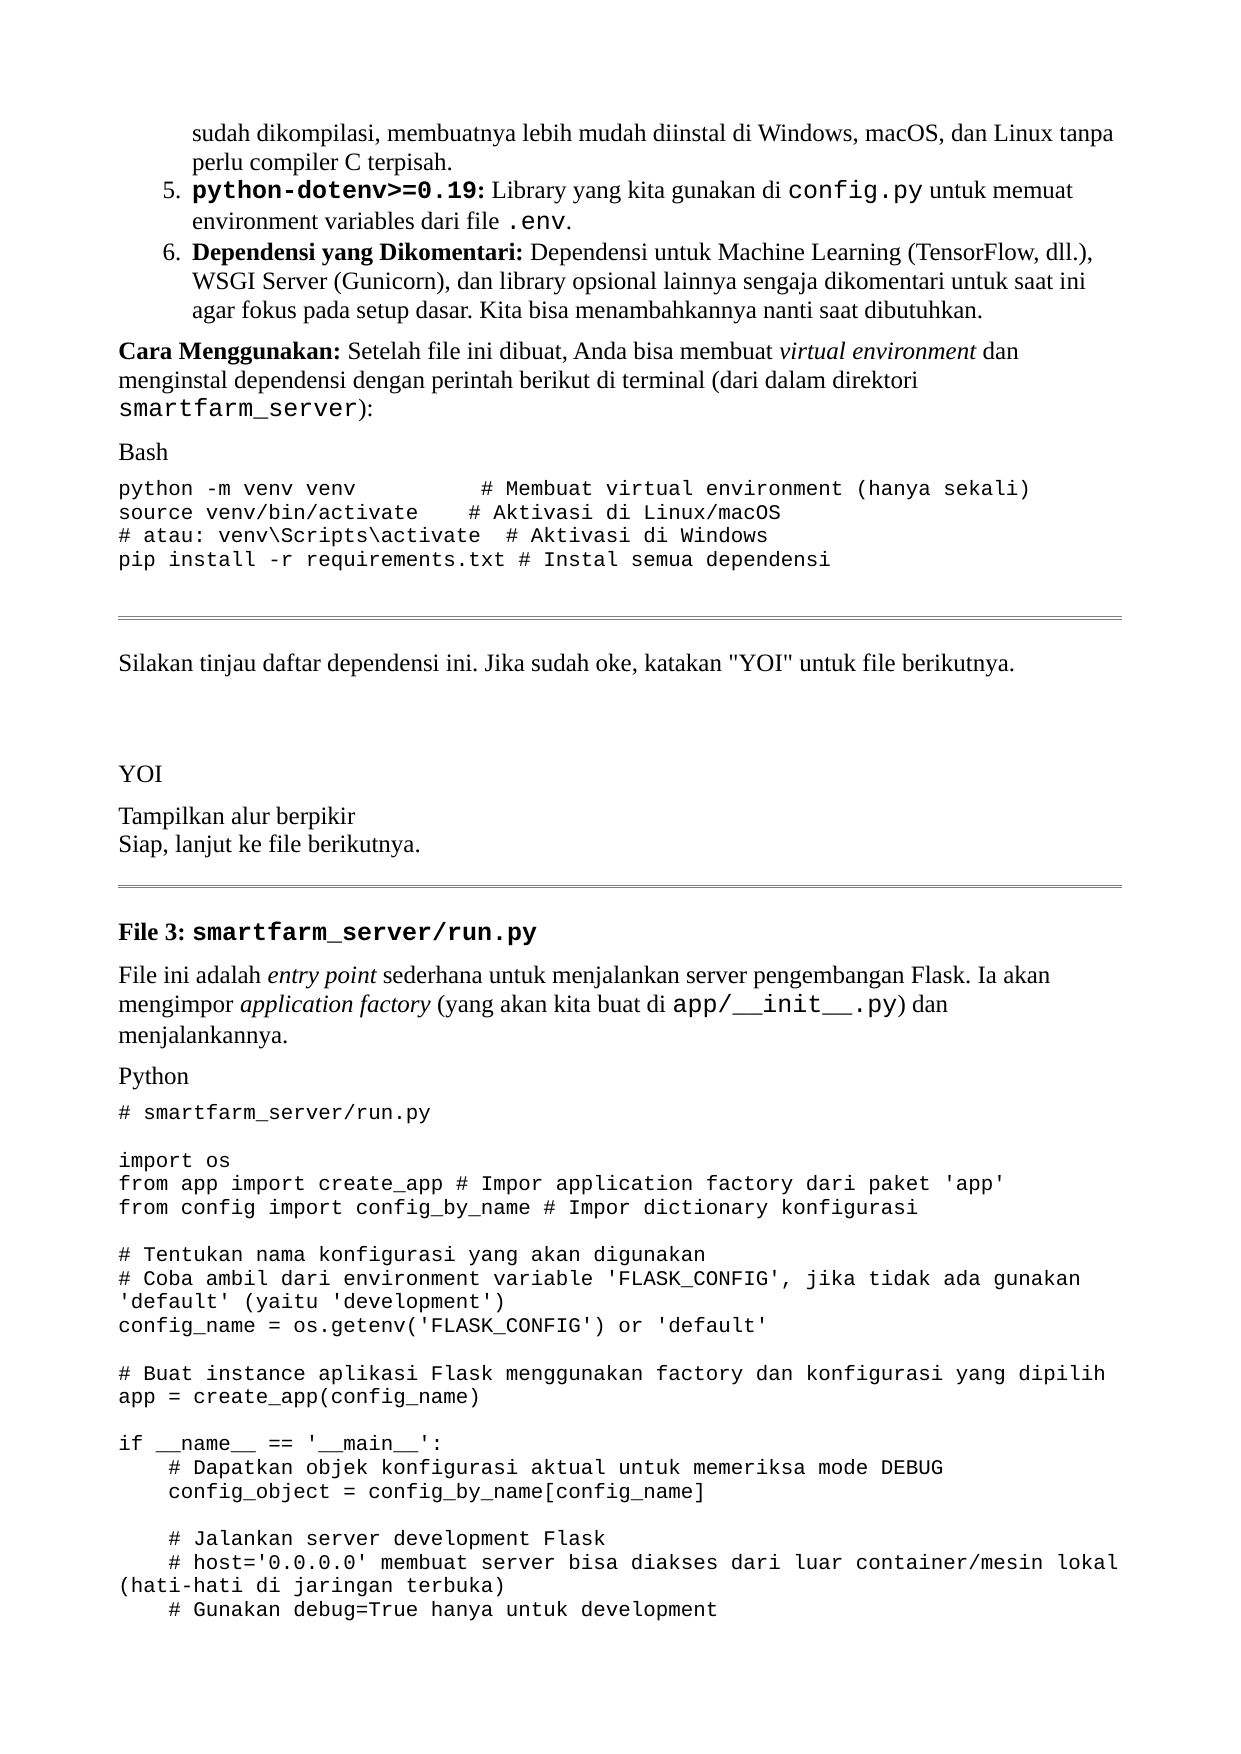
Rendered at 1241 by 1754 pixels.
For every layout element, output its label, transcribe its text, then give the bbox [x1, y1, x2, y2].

text Silakan tinjau daftar dependensi ini. Jika sudah oke, katakan "YOI" untuk file berikutnya. [118, 648, 1122, 677]
text import os [118, 1150, 1122, 1173]
text from config import config_by_name # Impor dictionary konfigurasi [118, 1197, 1122, 1221]
text source venv/bin/activate # Aktivasi di Linux/macOS [118, 502, 1122, 525]
text # Dapatkan objek konfigurasi aktual untuk memeriksa mode DEBUG [118, 1457, 1122, 1481]
text if __name__ == '__main__': [118, 1433, 1122, 1457]
text File 3: smartfarm_server/run.py [118, 917, 1122, 948]
text # Tentukan nama konfigurasi yang akan digunakan [118, 1244, 1122, 1268]
text Tampilkan alur berpikir [118, 801, 1122, 829]
text # atau: venv\Scripts\activate # Aktivasi di Windows [118, 525, 1122, 549]
text # Gunakan debug=True hanya untuk development [118, 1599, 1122, 1623]
text Bash [118, 437, 1122, 466]
text File ini adalah entry point sederhana untuk menjalankan server pengembangan Flask. Ia akan mengimpor application factory (yang akan kita buat di app/__init__.py) dan menjalankannya. [118, 960, 1122, 1049]
text # Coba ambil dari environment variable 'FLASK_CONFIG', jika tidak ada gunakan 'default' (yaitu 'development') [118, 1268, 1122, 1315]
text python -m venv venv # Membuat virtual environment (hanya sekali) [118, 478, 1122, 502]
text # Jalankan server development Flask [118, 1528, 1122, 1552]
text # host='0.0.0.0' membuat server bisa diakses dari luar container/mesin lokal (hati-hati di jaringan terbuka) [118, 1552, 1122, 1599]
list python-dotenv>=0.19: Library yang kita gunakan di config.py untuk memuat environment variables dari file .env. [162, 176, 1122, 237]
text config_name = os.getenv('FLASK_CONFIG') or 'default' [118, 1315, 1122, 1339]
text app = create_app(config_name) [118, 1386, 1122, 1410]
text Cara Menggunakan: Setelah file ini dibuat, Anda bisa membuat virtual environment dan menginstal dependensi dengan perintah berikut di terminal (dari dalam direktori smartfarm_server): [118, 336, 1122, 424]
text # Buat instance aplikasi Flask menggunakan factory dan konfigurasi yang dipilih [118, 1362, 1122, 1386]
text Python [118, 1061, 1122, 1090]
text from app import create_app # Impor application factory dari paket 'app' [118, 1173, 1122, 1197]
text config_object = config_by_name[config_name] [118, 1481, 1122, 1504]
list sudah dikompilasi, membuatnya lebih mudah diinstal di Windows, macOS, dan Linux tanpa perlu compiler C terpisah. [162, 118, 1122, 176]
text pip install -r requirements.txt # Instal semua dependensi [118, 549, 1122, 573]
text Siap, lanjut ke file berikutnya. [118, 829, 1122, 858]
list Dependensi yang Dikomentari: Dependensi untuk Machine Learning (TensorFlow, dll.), WSGI Server (Gunicorn), dan library opsional lainnya sengaja dikomentari untuk saat ini agar fokus pada setup dasar. Kita bisa menambahkannya nanti saat dibutuhkan. [162, 237, 1122, 323]
text # smartfarm_server/run.py [118, 1102, 1122, 1126]
text YOI [118, 759, 1122, 788]
